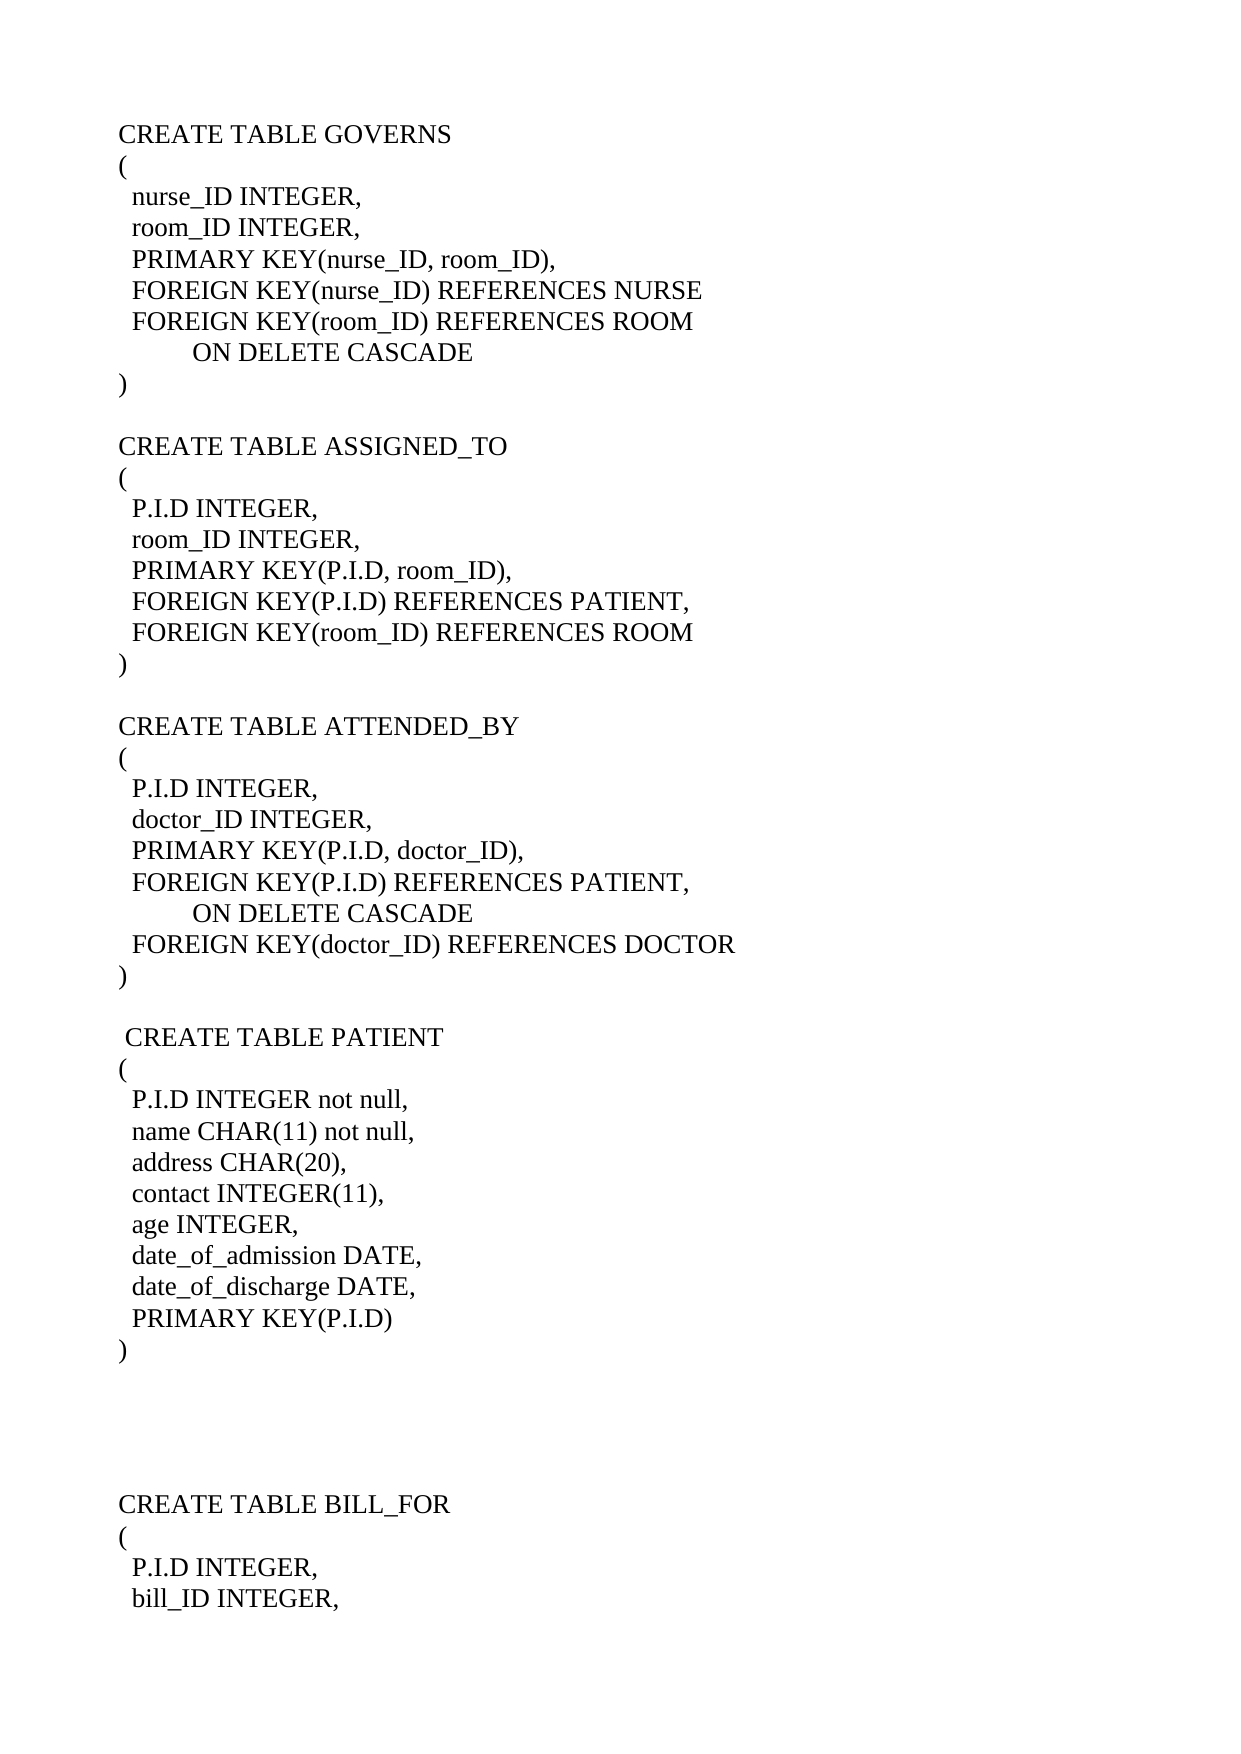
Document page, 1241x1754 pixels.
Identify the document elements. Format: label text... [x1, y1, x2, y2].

text PRIMARY KEY(nurse_ID, room_ID), [118, 243, 1122, 274]
text FOREIGN KEY(P.I.D) REFERENCES PATIENT, [118, 866, 1122, 897]
text ( [118, 741, 1122, 772]
text PRIMARY KEY(P.I.D, doctor_ID), [118, 834, 1122, 866]
text doctor_ID INTEGER, [118, 803, 1122, 834]
text bill_ID INTEGER, [118, 1582, 1122, 1613]
text date_of_discharge DATE, [118, 1271, 1122, 1302]
text FOREIGN KEY(doctor_ID) REFERENCES DOCTOR [118, 928, 1122, 959]
text PRIMARY KEY(P.I.D, room_ID), [118, 554, 1122, 585]
text FOREIGN KEY(nurse_ID) REFERENCES NURSE [118, 274, 1122, 305]
text ( [118, 149, 1122, 180]
text nurse_ID INTEGER, [118, 180, 1122, 212]
text room_ID INTEGER, [118, 523, 1122, 554]
text contact INTEGER(11), [118, 1177, 1122, 1208]
text P.I.D INTEGER, [118, 1551, 1122, 1582]
text room_ID INTEGER, [118, 212, 1122, 243]
text CREATE TABLE PATIENT [118, 1021, 1122, 1052]
text CREATE TABLE ASSIGNED_TO [118, 429, 1122, 461]
text CREATE TABLE ATTENDED_BY [118, 710, 1122, 741]
text FOREIGN KEY(room_ID) REFERENCES ROOM [118, 616, 1122, 648]
text CREATE TABLE GOVERNS [118, 118, 1122, 149]
text age INTEGER, [118, 1208, 1122, 1239]
text ON DELETE CASCADE [118, 897, 1122, 928]
text date_of_admission DATE, [118, 1239, 1122, 1271]
text P.I.D INTEGER, [118, 492, 1122, 523]
text CREATE TABLE BILL_FOR [118, 1488, 1122, 1520]
text ( [118, 1052, 1122, 1084]
text ) [118, 367, 1122, 398]
text ON DELETE CASCADE [118, 336, 1122, 367]
text PRIMARY KEY(P.I.D) [118, 1302, 1122, 1333]
text ( [118, 1520, 1122, 1551]
text name CHAR(11) not null, [118, 1115, 1122, 1146]
text FOREIGN KEY(room_ID) REFERENCES ROOM [118, 305, 1122, 336]
text P.I.D INTEGER not null, [118, 1084, 1122, 1115]
text FOREIGN KEY(P.I.D) REFERENCES PATIENT, [118, 585, 1122, 616]
text address CHAR(20), [118, 1146, 1122, 1177]
text P.I.D INTEGER, [118, 772, 1122, 803]
text ) [118, 1333, 1122, 1364]
text ) [118, 648, 1122, 679]
text ) [118, 959, 1122, 990]
text ( [118, 461, 1122, 492]
